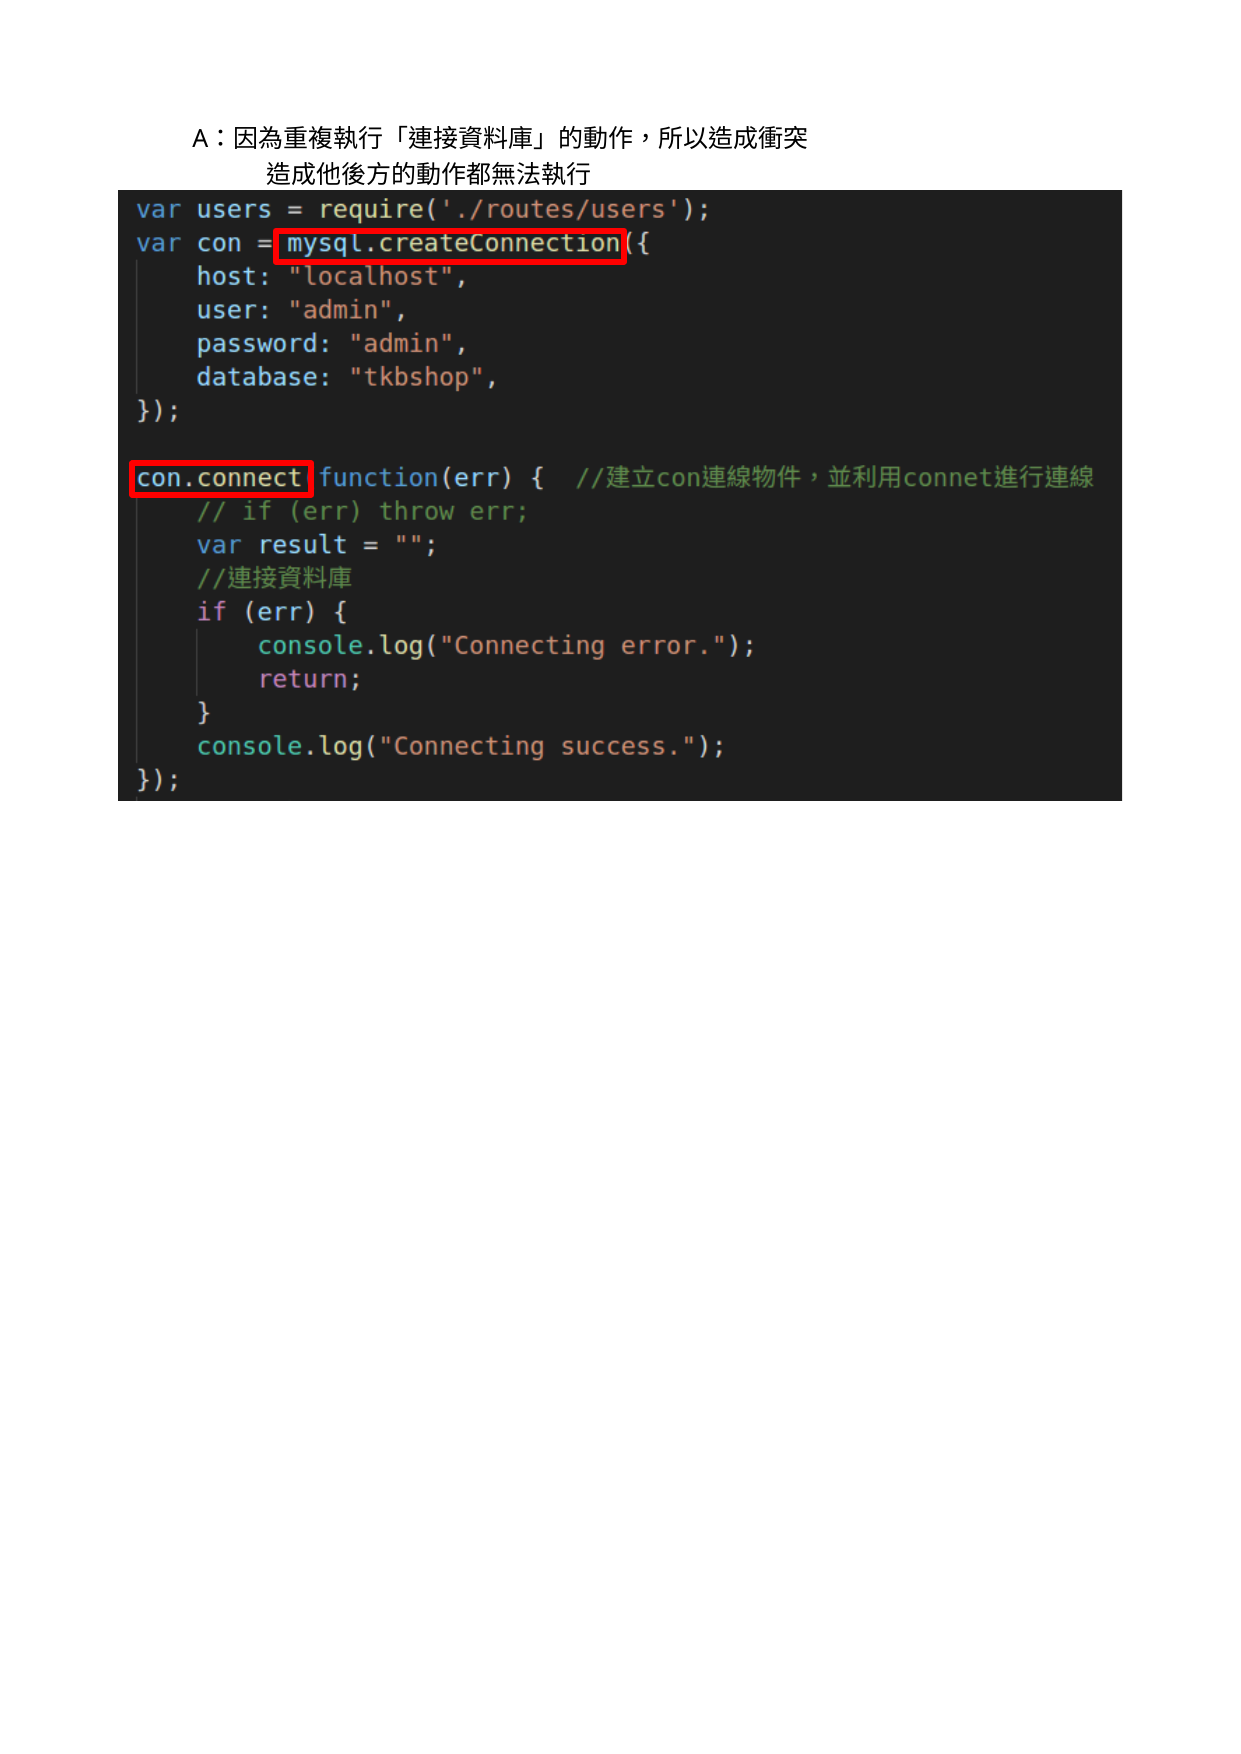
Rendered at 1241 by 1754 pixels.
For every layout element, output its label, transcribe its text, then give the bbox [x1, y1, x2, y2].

picture [118, 190, 1123, 801]
text A：因為重複執行「連接資料庫」的動作，所以造成衝突 [118, 118, 1122, 154]
text 造成他後方的動作都無法執行 [118, 154, 1122, 190]
